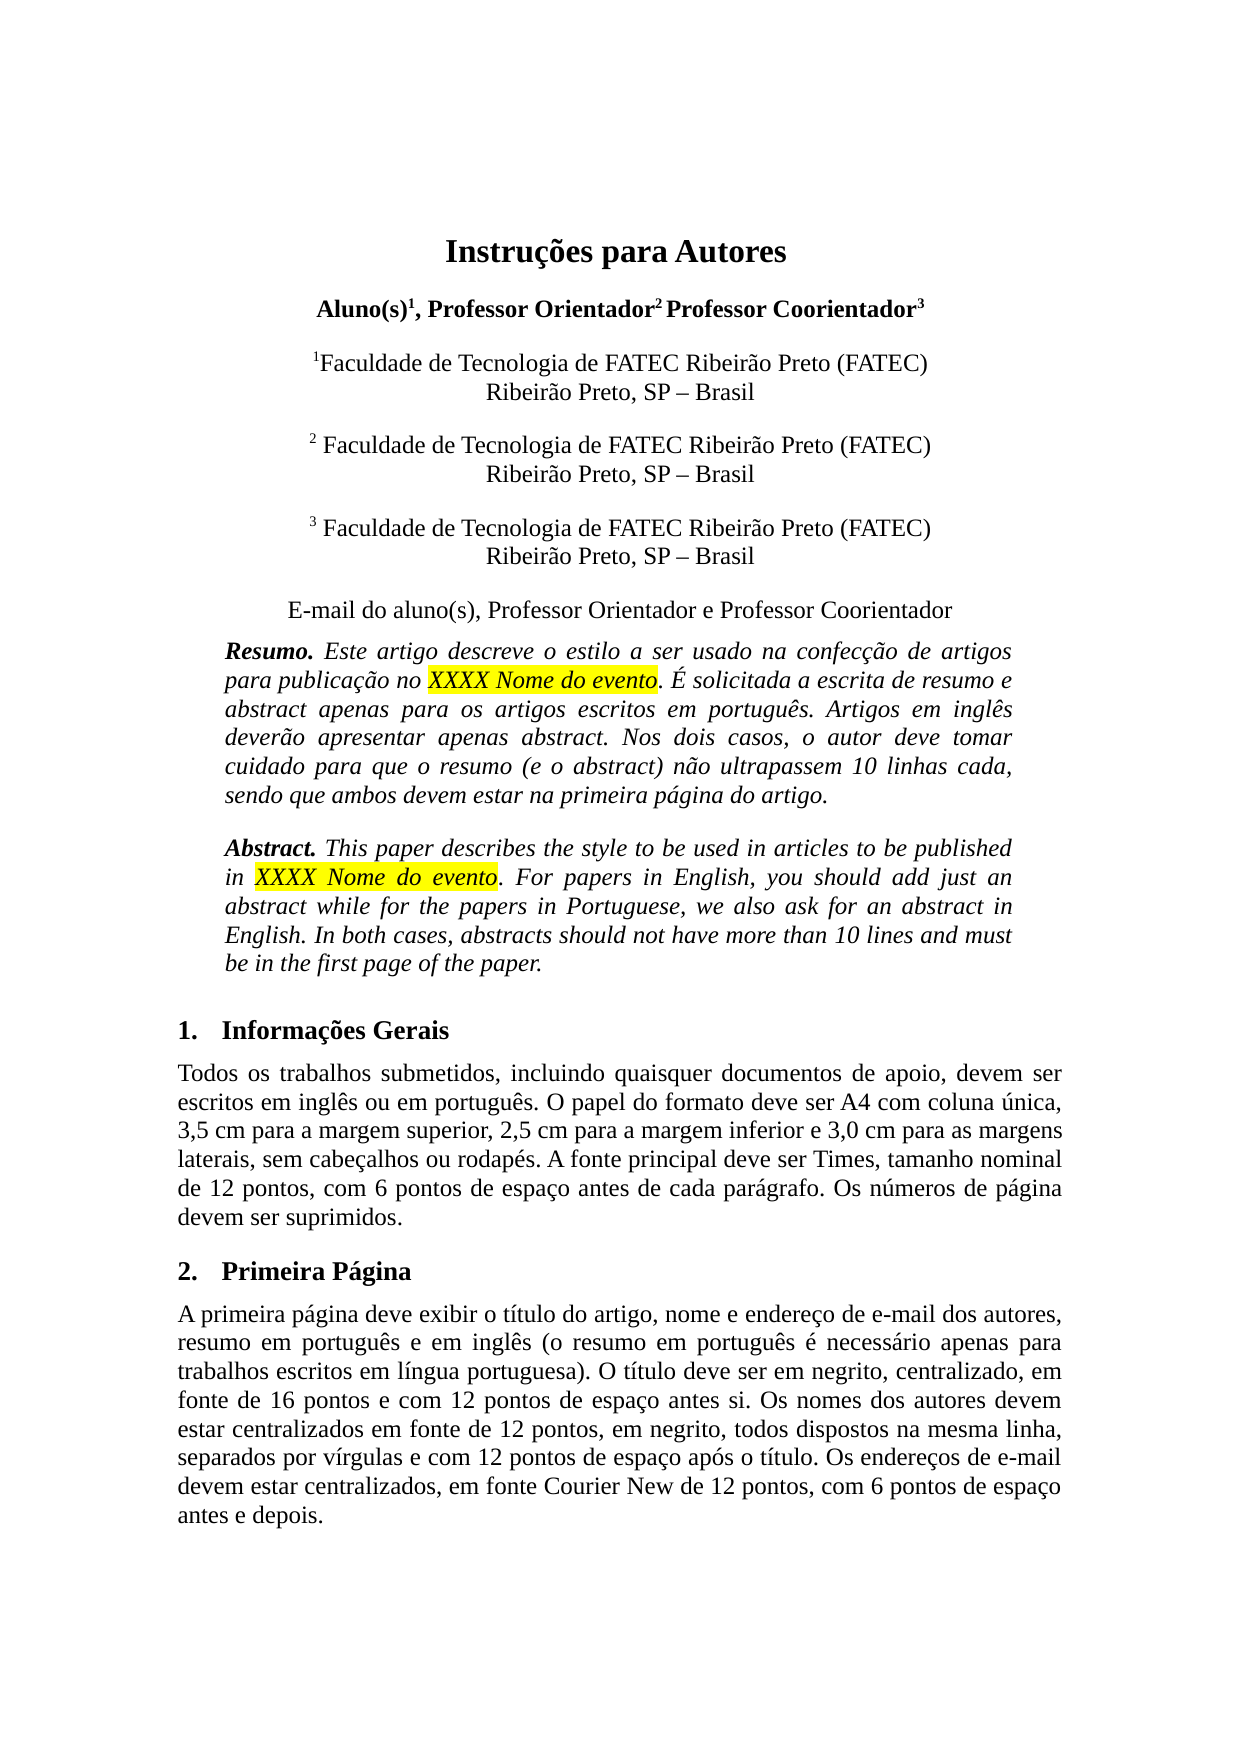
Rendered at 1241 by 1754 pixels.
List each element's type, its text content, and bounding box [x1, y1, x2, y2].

text Ribeirão Preto, SP – Brasil [177, 541, 1063, 570]
text Ribeirão Preto, SP – Brasil [177, 377, 1063, 406]
text A primeira página deve exibir o título do artigo, nome e endereço de e-mail dos autores, resumo em português e em inglês (o resumo em português é necessário apenas para trabalhos escritos em língua portuguesa). O título deve ser em negrito, centralizado, em fonte de 16 pontos e com 12 pontos de espaço antes si. Os nomes dos autores devem estar centralizados em fonte de 12 pontos, em negrito, todos dispostos na mesma linha, separados por vírgulas e com 12 pontos de espaço após o título. Os endereços de e-mail devem estar centralizados, em fonte Courier New de 12 pontos, com 6 pontos de espaço antes e depois. [177, 1299, 1063, 1529]
text E-mail do aluno(s), Professor Orientador e Professor Coorientador [177, 595, 1063, 624]
text 1Faculdade de Tecnologia de FATEC Ribeirão Preto (FATEC) [177, 348, 1063, 377]
text Todos os trabalhos submetidos, incluindo quaisquer documentos de apoio, devem ser escritos em inglês ou em português. O papel do formato deve ser A4 com coluna única, 3,5 cm para a margem superior, 2,5 cm para a margem inferior e 3,0 cm para as margens laterais, sem cabeçalhos ou rodapés. A fonte principal deve ser Times, tamanho nominal de 12 pontos, com 6 pontos de espaço antes de cada parágrafo. Os números de página devem ser suprimidos. [177, 1058, 1063, 1230]
text 3 Faculdade de Tecnologia de FATEC Ribeirão Preto (FATEC) [177, 513, 1063, 541]
title Informações Gerais [177, 1014, 1063, 1046]
text 2 Faculdade de Tecnologia de FATEC Ribeirão Preto (FATEC) [177, 430, 1063, 459]
title Instruções para Autores [177, 231, 1063, 270]
text Ribeirão Preto, SP – Brasil [177, 459, 1063, 488]
text Abstract. This paper describes the style to be used in articles to be published in XXXX Nome do evento. For papers in English, you should add just an abstract while for the papers in Portuguese, we also ask for an abstract in English. In both cases, abstracts should not have more than 10 lines and must be in the first page of the paper. [224, 833, 1016, 977]
text Resumo. Este artigo descreve o estilo a ser usado na confecção de artigos para publicação no XXXX Nome do evento. É solicitada a escrita de resumo e abstract apenas para os artigos escritos em português. Artigos em inglês deverão apresentar apenas abstract. Nos dois casos, o autor deve tomar cuidado para que o resumo (e o abstract) não ultrapassem 10 linhas cada, sendo que ambos devem estar na primeira página do artigo. [224, 636, 1016, 809]
text Aluno(s)1, Professor Orientador2 Professor Coorientador3 [177, 294, 1063, 323]
title Primeira Página [177, 1255, 1063, 1286]
